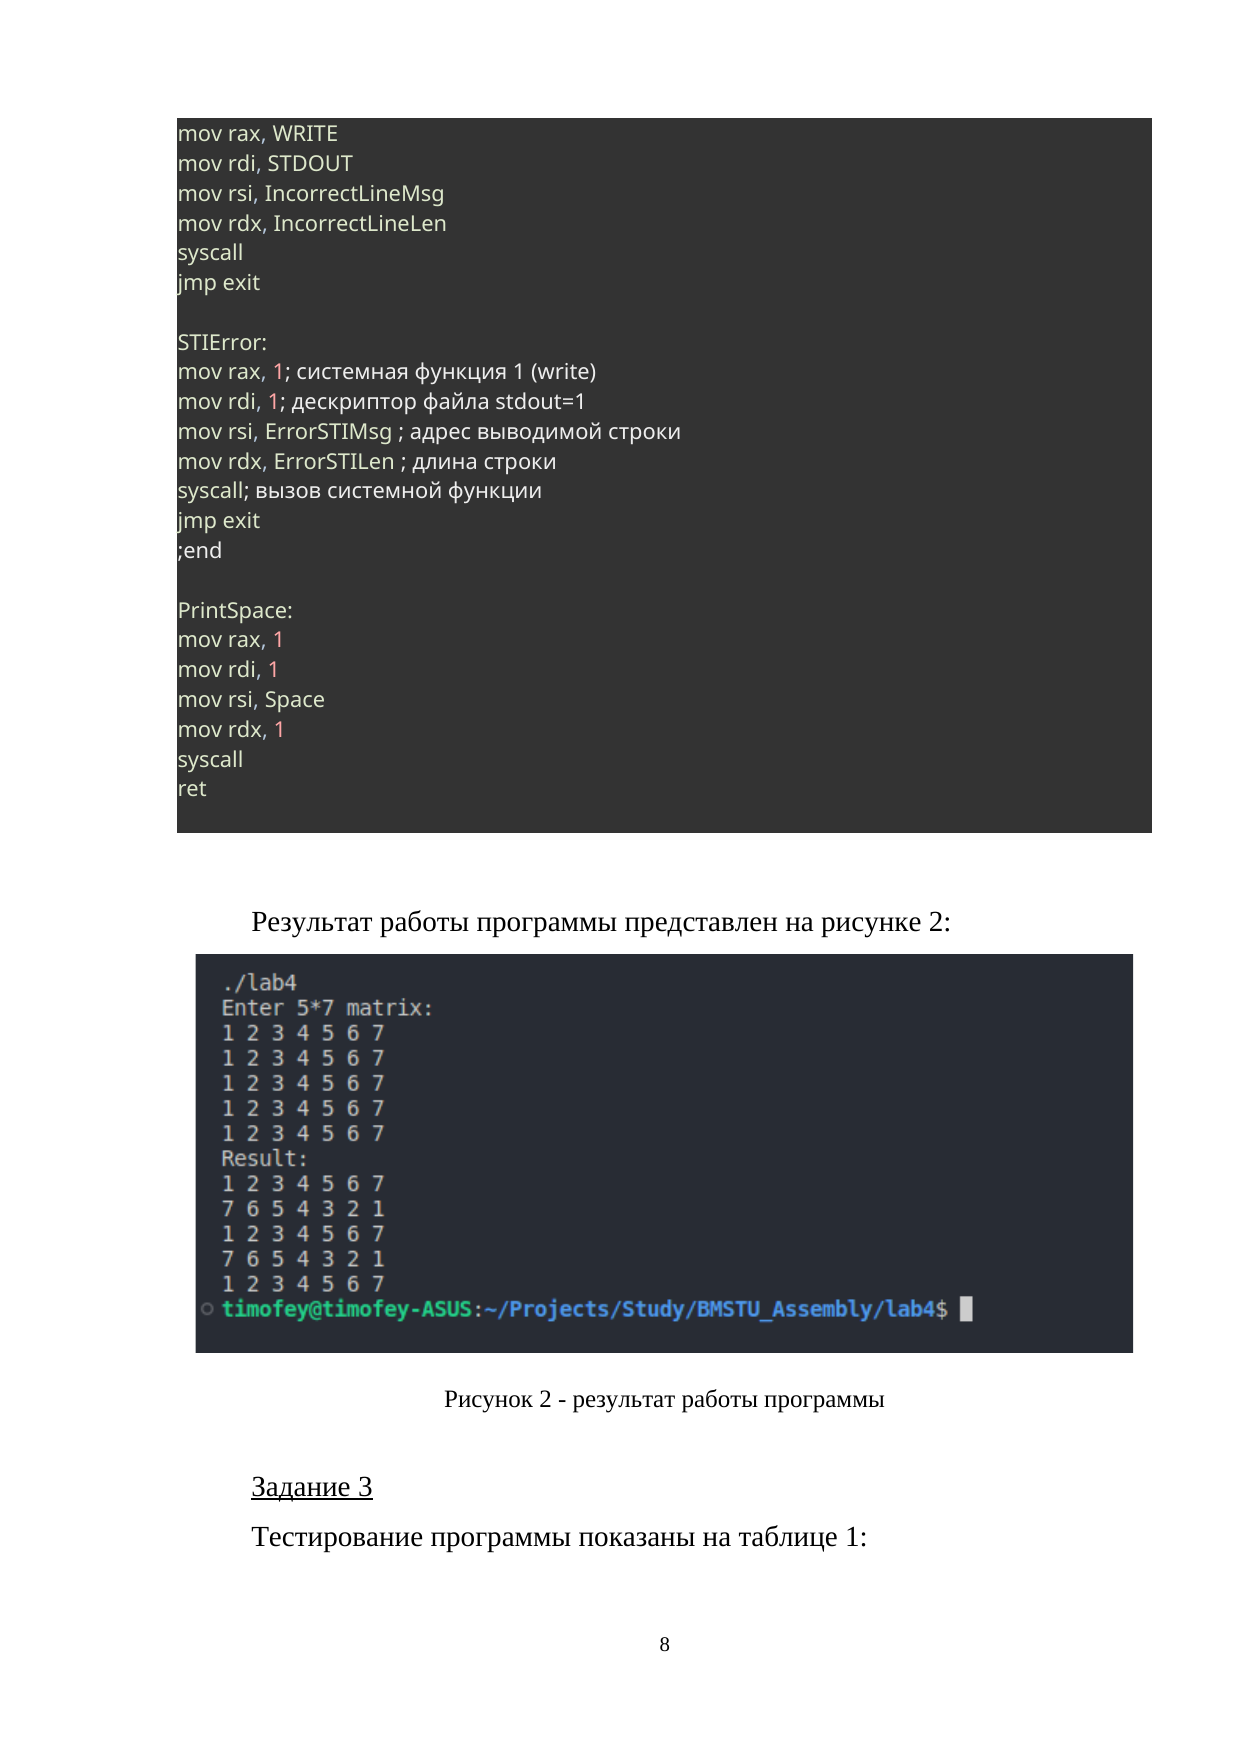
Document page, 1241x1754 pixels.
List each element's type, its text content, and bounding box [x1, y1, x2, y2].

text syscall; вызов системной функции [177, 476, 1152, 505]
text Результат работы программы представлен на рисунке 2: [251, 904, 1152, 937]
text syscall [177, 237, 1152, 267]
text jmp exit [177, 505, 1152, 535]
text mov rdi, 1 [177, 654, 1152, 684]
text ret [177, 773, 1152, 803]
text mov rax, 1; системная функция 1 (write) [177, 356, 1152, 386]
text mov rsi, Space [177, 684, 1152, 714]
text jmp exit [177, 267, 1152, 297]
text mov rsi, ErrorSTIMsg ; адрес выводимой строки [177, 416, 1152, 446]
text syscall [177, 743, 1152, 773]
text mov rdi, 1; дескриптор файла stdout=1 [177, 386, 1152, 416]
text mov rdx, ErrorSTILen ; длина строки [177, 446, 1152, 476]
text mov rax, WRITE [177, 118, 1152, 148]
text mov rdx, IncorrectLineLen [177, 207, 1152, 237]
text Рисунок 2 - результат работы программы [177, 954, 1152, 1412]
text ;end [177, 535, 1152, 565]
text STIError: [177, 327, 1152, 356]
text Тестирование программы показаны на таблице 1: [177, 1519, 1152, 1553]
text mov rax, 1 [177, 624, 1152, 654]
text PrintSpace: [177, 594, 1152, 624]
text mov rdi, STDOUT [177, 148, 1152, 178]
picture [195, 954, 1134, 1353]
text Задание 3 [177, 1469, 1152, 1503]
text mov rsi, IncorrectLineMsg [177, 178, 1152, 207]
text mov rdx, 1 [177, 714, 1152, 743]
